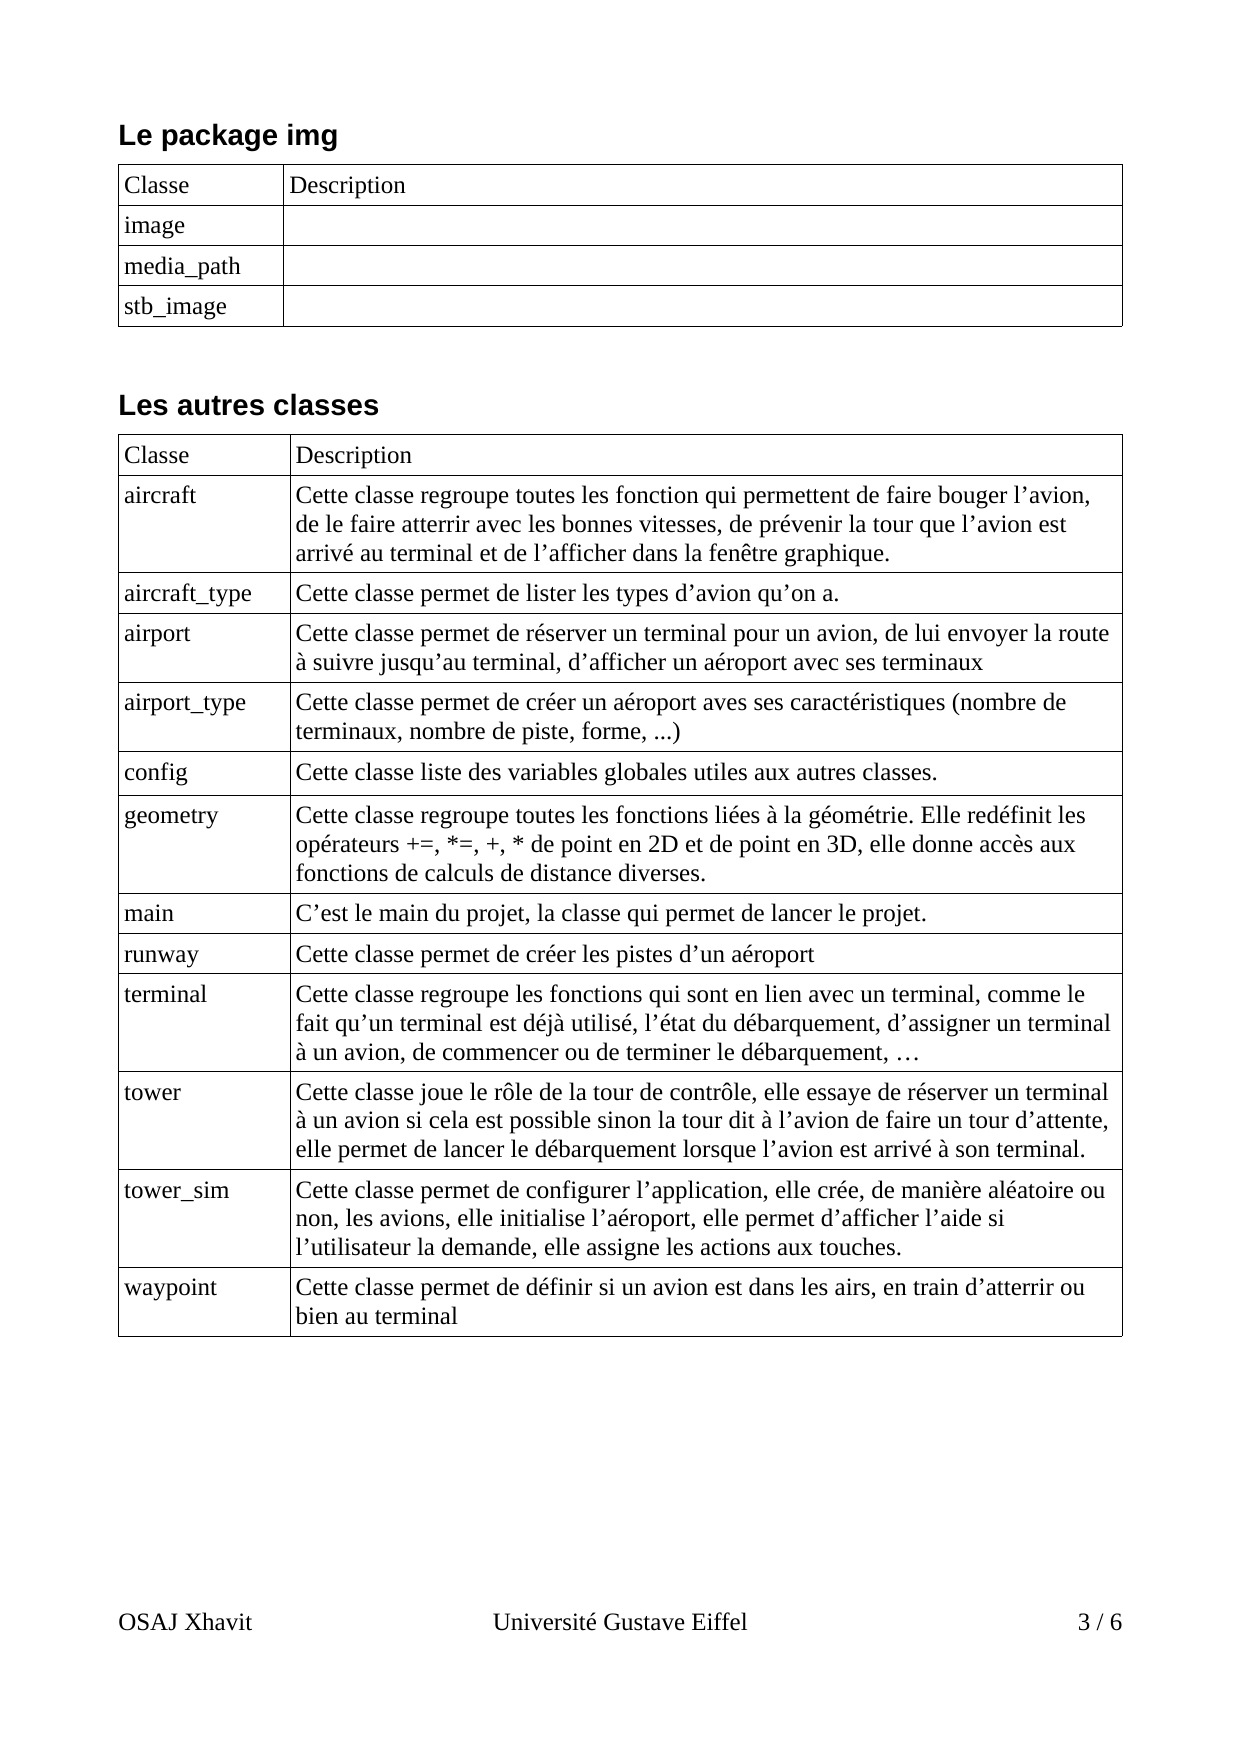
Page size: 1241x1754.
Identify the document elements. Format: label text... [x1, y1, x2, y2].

table_cell Cette classe permet de réserver un terminal pour un avion, de lui envoyer la route à suivre jusqu’au terminal, d’afficher un aéroport avec ses terminaux [291, 614, 1122, 682]
table_cell Cette classe regroupe toutes les fonctions liées à la géométrie. Elle redéfinit les opérateurs +=, *=, +, * de point en 2D et de point en 3D, elle donne accès aux fonctions de calculs de distance diverses. [291, 796, 1122, 893]
table_cell stb_image [119, 286, 283, 326]
table_cell image [119, 206, 283, 245]
table_cell geometry [119, 796, 290, 893]
table_cell aircraft [119, 476, 290, 572]
table_cell Cette classe permet de configurer l’application, elle crée, de manière aléatoire ou non, les avions, elle initialise l’aéroport, elle permet d’afficher l’aide si l’utilisateur la demande, elle assigne les actions aux touches. [291, 1170, 1122, 1267]
table_cell [284, 206, 1122, 245]
table_header Description [284, 165, 1122, 205]
table_cell runway [119, 934, 290, 973]
table_cell Cette classe permet de définir si un avion est dans les airs, en train d’atterrir ou bien au terminal [291, 1268, 1122, 1336]
table_cell Cette classe permet de créer un aéroport aves ses caractéristiques (nombre de terminaux, nombre de piste, forme, ...) [291, 683, 1122, 751]
table_cell main [119, 894, 290, 933]
table_cell C’est le main du projet, la classe qui permet de lancer le projet. [291, 894, 1122, 933]
table_cell [284, 286, 1122, 326]
table_cell Cette classe regroupe toutes les fonction qui permettent de faire bouger l’avion, de le faire atterrir avec les bonnes vitesses, de prévenir la tour que l’avion est arrivé au terminal et de l’afficher dans la fenêtre graphique. [291, 476, 1122, 572]
table_cell media_path [119, 246, 283, 285]
table_cell airport_type [119, 683, 290, 751]
subtitle Les autres classes [118, 388, 1122, 422]
table_cell config [119, 752, 290, 795]
table_cell Cette classe liste des variables globales utiles aux autres classes. [291, 752, 1122, 795]
table_header Description [291, 435, 1122, 474]
table_cell Cette classe joue le rôle de la tour de contrôle, elle essaye de réserver un terminal à un avion si cela est possible sinon la tour dit à l’avion de faire un tour d’attente, elle permet de lancer le débarquement lorsque l’avion est arrivé à son terminal. [291, 1072, 1122, 1169]
table_cell terminal [119, 974, 290, 1071]
table_cell Cette classe permet de lister les types d’avion qu’on a. [291, 573, 1122, 613]
table_header Classe [119, 435, 290, 474]
table_cell Cette classe regroupe les fonctions qui sont en lien avec un terminal, comme le fait qu’un terminal est déjà utilisé, l’état du débarquement, d’assigner un terminal à un avion, de commencer ou de terminer le débarquement, … [291, 974, 1122, 1071]
table_cell tower [119, 1072, 290, 1169]
subtitle Le package img [118, 118, 1122, 152]
table_header Classe [119, 165, 283, 205]
table_cell aircraft_type [119, 573, 290, 613]
table_cell airport [119, 614, 290, 682]
table_cell Cette classe permet de créer les pistes d’un aéroport [291, 934, 1122, 973]
table_cell waypoint [119, 1268, 290, 1336]
table_cell tower_sim [119, 1170, 290, 1267]
table_cell [284, 246, 1122, 285]
